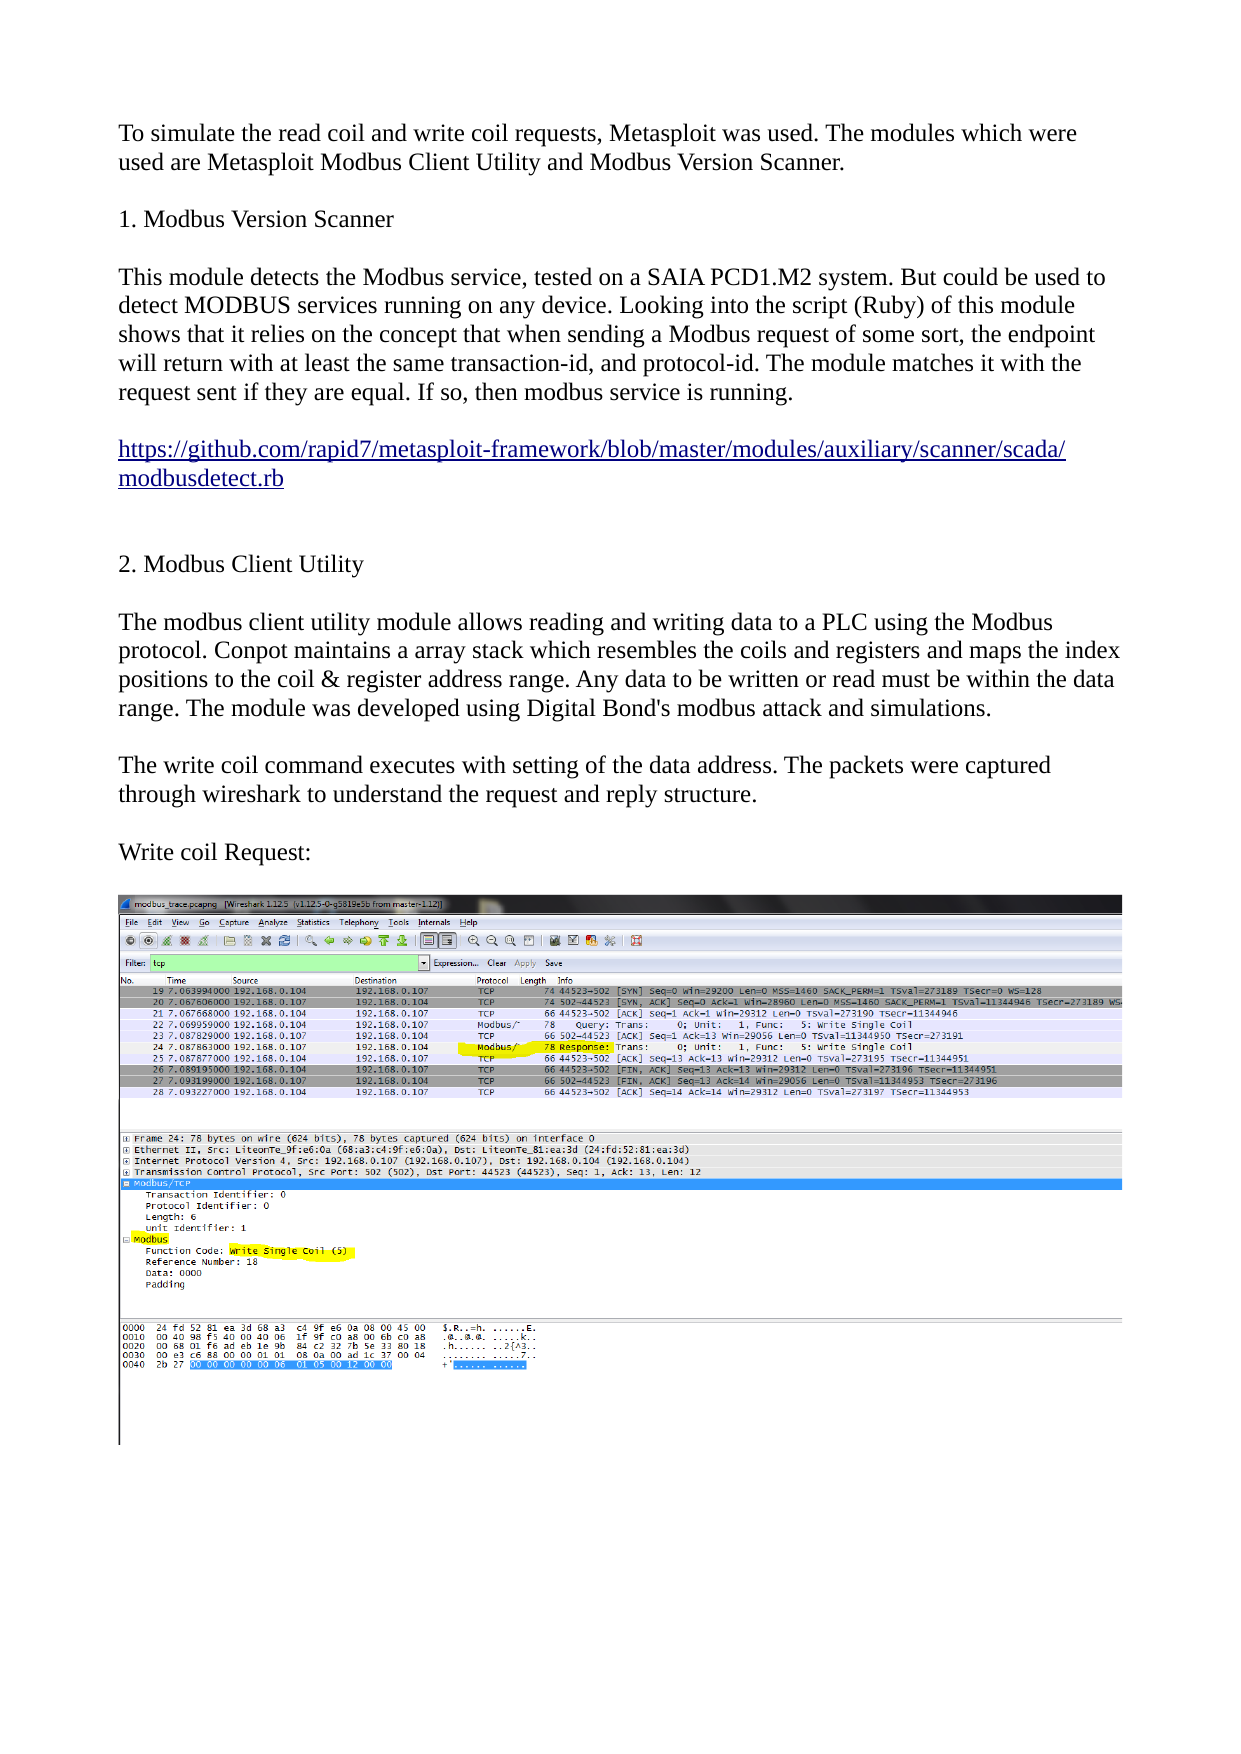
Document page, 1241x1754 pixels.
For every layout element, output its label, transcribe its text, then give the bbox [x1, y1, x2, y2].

text To simulate the read coil and write coil requests, Metasploit was used. The modules which were used are Metasploit Modbus Client Utility and Modbus Version Scanner. [118, 118, 1122, 176]
text https://github.com/rapid7/metasploit-framework/blob/master/modules/auxiliary/scanner/scada/modbusdetect.rb [118, 434, 1122, 492]
text 2. Modbus Client Utility [118, 549, 1122, 578]
picture [118, 894, 1123, 1445]
text 1. Modbus Version Scanner [118, 204, 1122, 233]
text The write coil command executes with setting of the data address. The packets were captured through wireshark to understand the request and reply structure. [118, 751, 1122, 808]
text Write coil Request: [118, 837, 1122, 866]
text The modbus client utility module allows reading and writing data to a PLC using the Modbus protocol. Conpot maintains a array stack which resembles the coils and registers and maps the index positions to the coil & register address range. Any data to be written or read must be within the data range. The module was developed using Digital Bond's modbus attack and simulations. [118, 607, 1122, 722]
text This module detects the Modbus service, tested on a SAIA PCD1.M2 system. But could be used to detect MODBUS services running on any device. Looking into the script (Ruby) of this module shows that it relies on the concept that when sending a Modbus request of some sort, the endpoint will return with at least the same transaction-id, and protocol-id. The module matches it with the request sent if they are equal. If so, then modbus service is running. [118, 262, 1122, 406]
